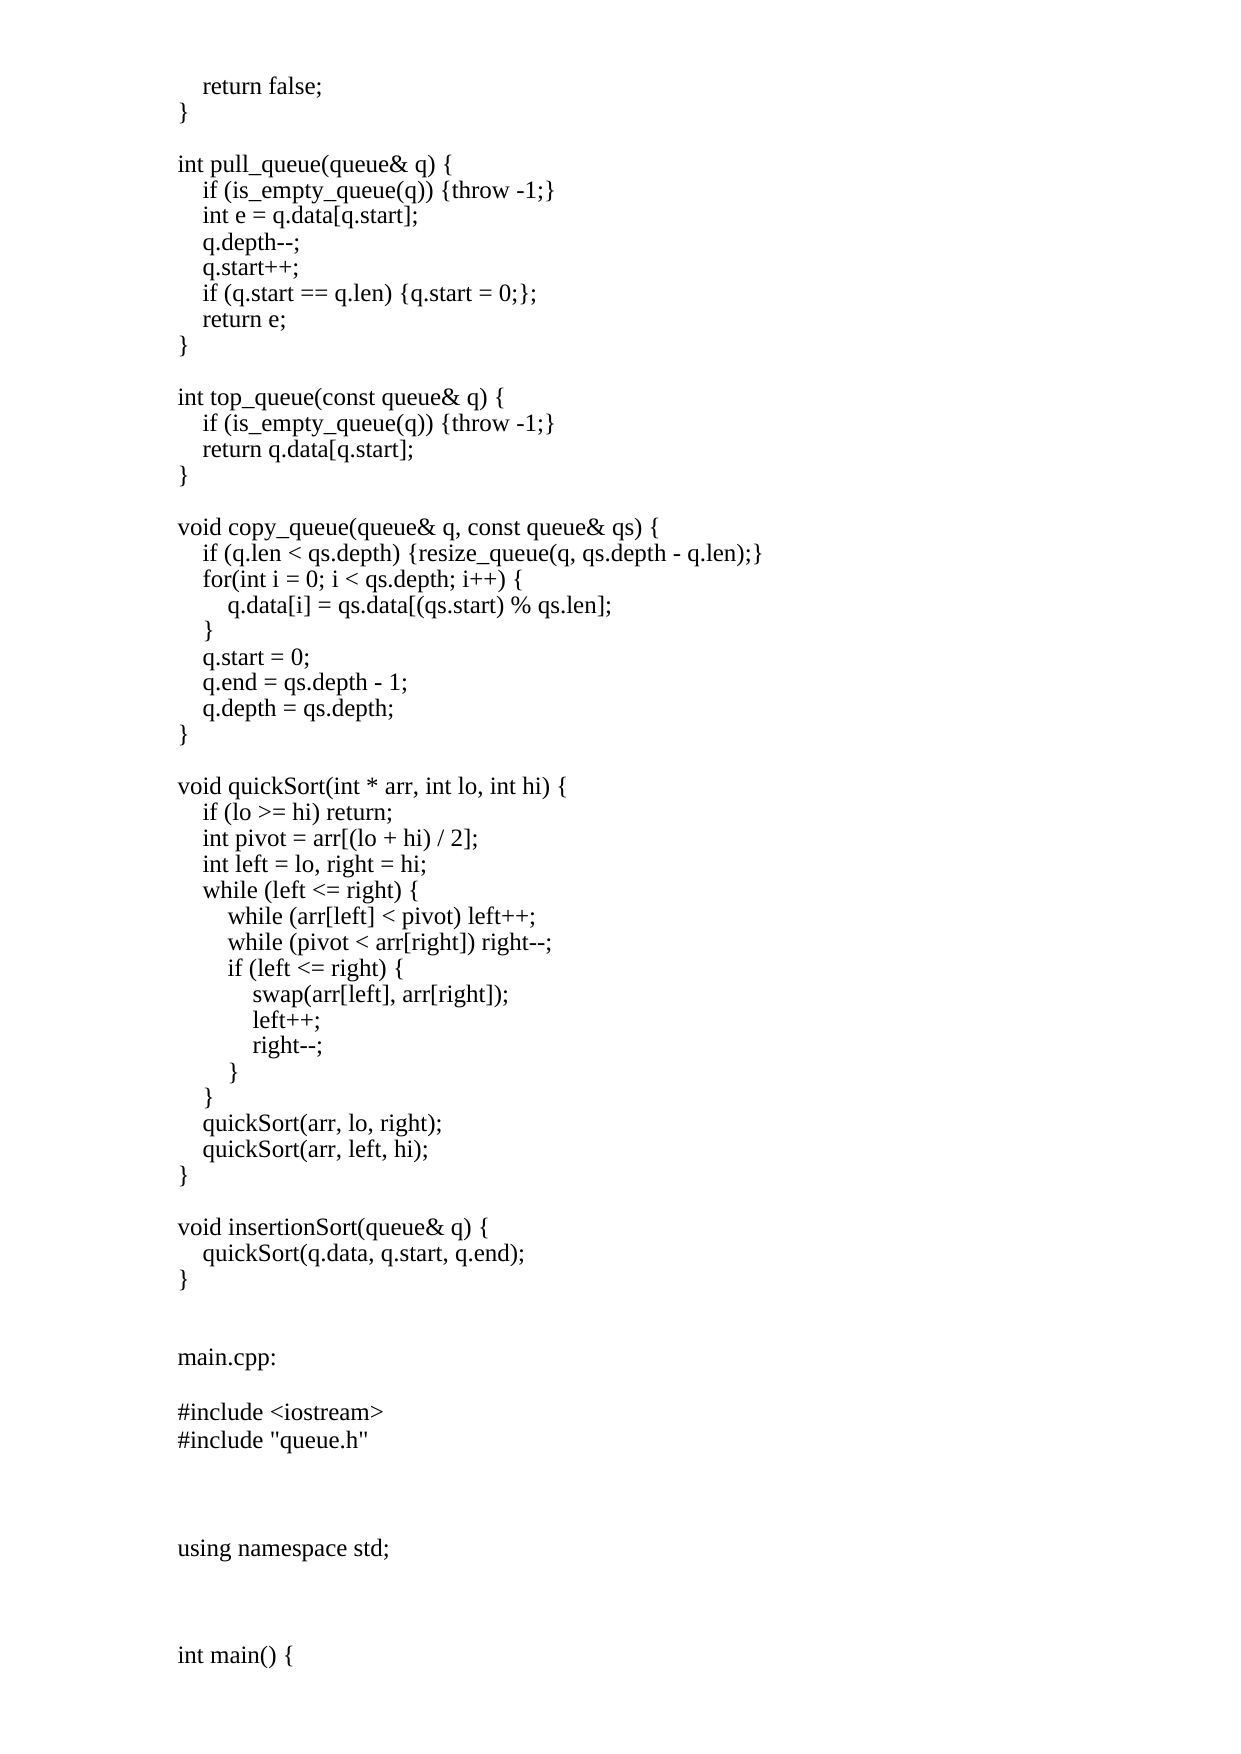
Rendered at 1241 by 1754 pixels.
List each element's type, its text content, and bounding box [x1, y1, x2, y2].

text using namespace std; [177, 1533, 1152, 1562]
text #include <iostream> [177, 1399, 1152, 1425]
text return false; } int pull_queue(queue& q) { if (is_empty_queue(q)) {throw -1;} int e = q.data[q.start]; q.depth--; q.start++; if (q.start == q.len) {q.start = 0;}; return e; } int top_queue(const queue& q) { if (is_empty_queue(q)) {throw -1;} return q.data[q.start]; } void copy_queue(queue& q, const queue& qs) { if (q.len < qs.depth) {resize_queue(q, qs.depth - q.len);} for(int i = 0; i < qs.depth; i++) { q.data[i] = qs.data[(qs.start) % qs.len]; } q.start = 0; q.end = qs.depth - 1; q.depth = qs.depth; } void quickSort(int * arr, int lo, int hi) { if (lo >= hi) return; int pivot = arr[(lo + hi) / 2]; int left = lo, right = hi; while (left <= right) { while (arr[left] < pivot) left++; while (pivot < arr[right]) right--; if (left <= right) { swap(arr[left], arr[right]); left++; right--; } } quickSort(arr, lo, right); quickSort(arr, left, hi); } void insertionSort(queue& q) { quickSort(q.data, q.start, q.end); } main.cpp: [177, 74, 1152, 1371]
text #include "queue.h" [177, 1425, 1152, 1454]
text int main() { [177, 1641, 1152, 1669]
